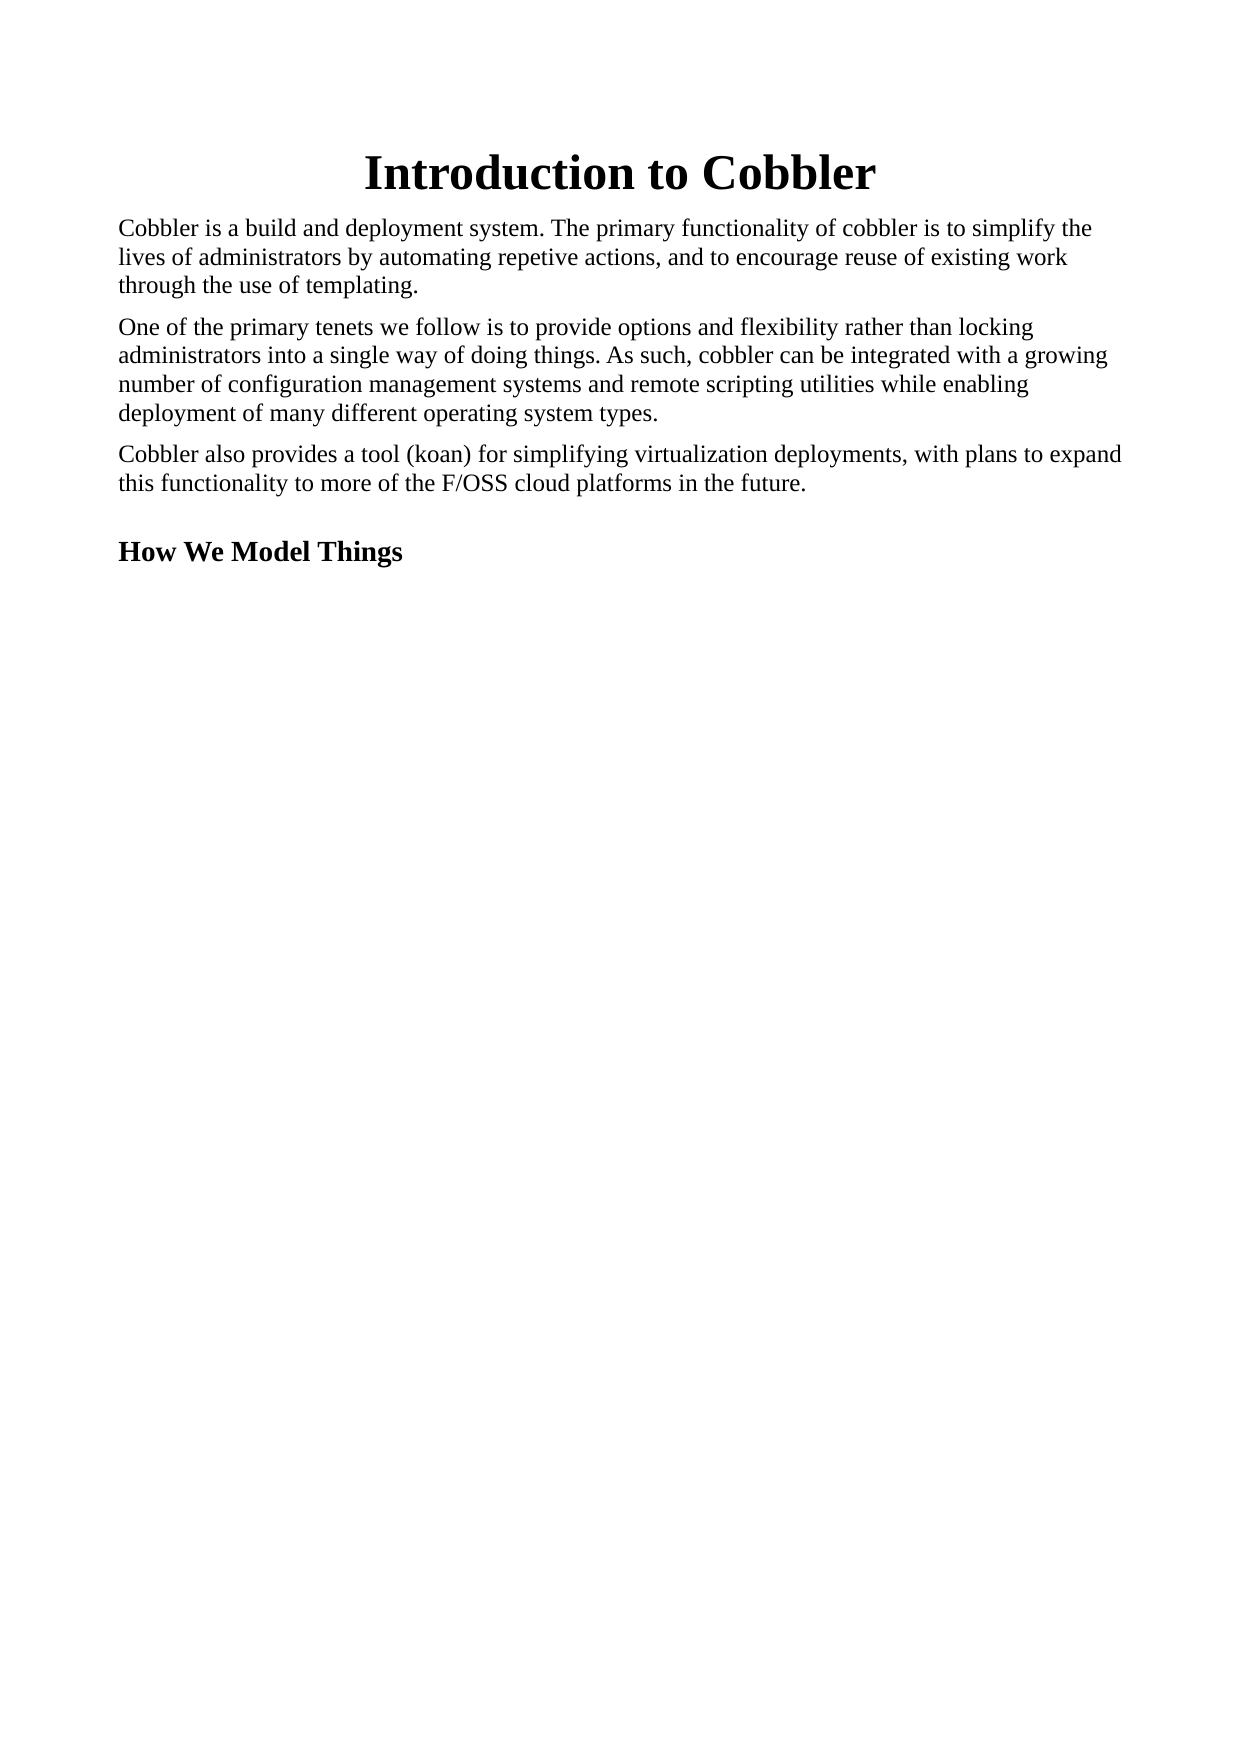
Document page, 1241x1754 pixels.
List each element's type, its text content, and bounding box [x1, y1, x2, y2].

subtitle How We Model Things [118, 534, 1122, 568]
text Cobbler is a build and deployment system. The primary functionality of cobbler is to simplify the lives of administrators by automating repetive actions, and to encourage reuse of existing work through the use of templating. [118, 213, 1122, 299]
text One of the primary tenets we follow is to provide options and flexibility rather than locking administrators into a single way of doing things. As such, cobbler can be integrated with a growing number of configuration management systems and remote scripting utilities while enabling deployment of many different operating system types. [118, 312, 1122, 427]
text Cobbler also provides a tool (koan) for simplifying virtualization deployments, with plans to expand this functionality to more of the F/OSS cloud platforms in the future. [118, 439, 1122, 497]
subtitle Introduction to Cobbler [118, 143, 1122, 201]
